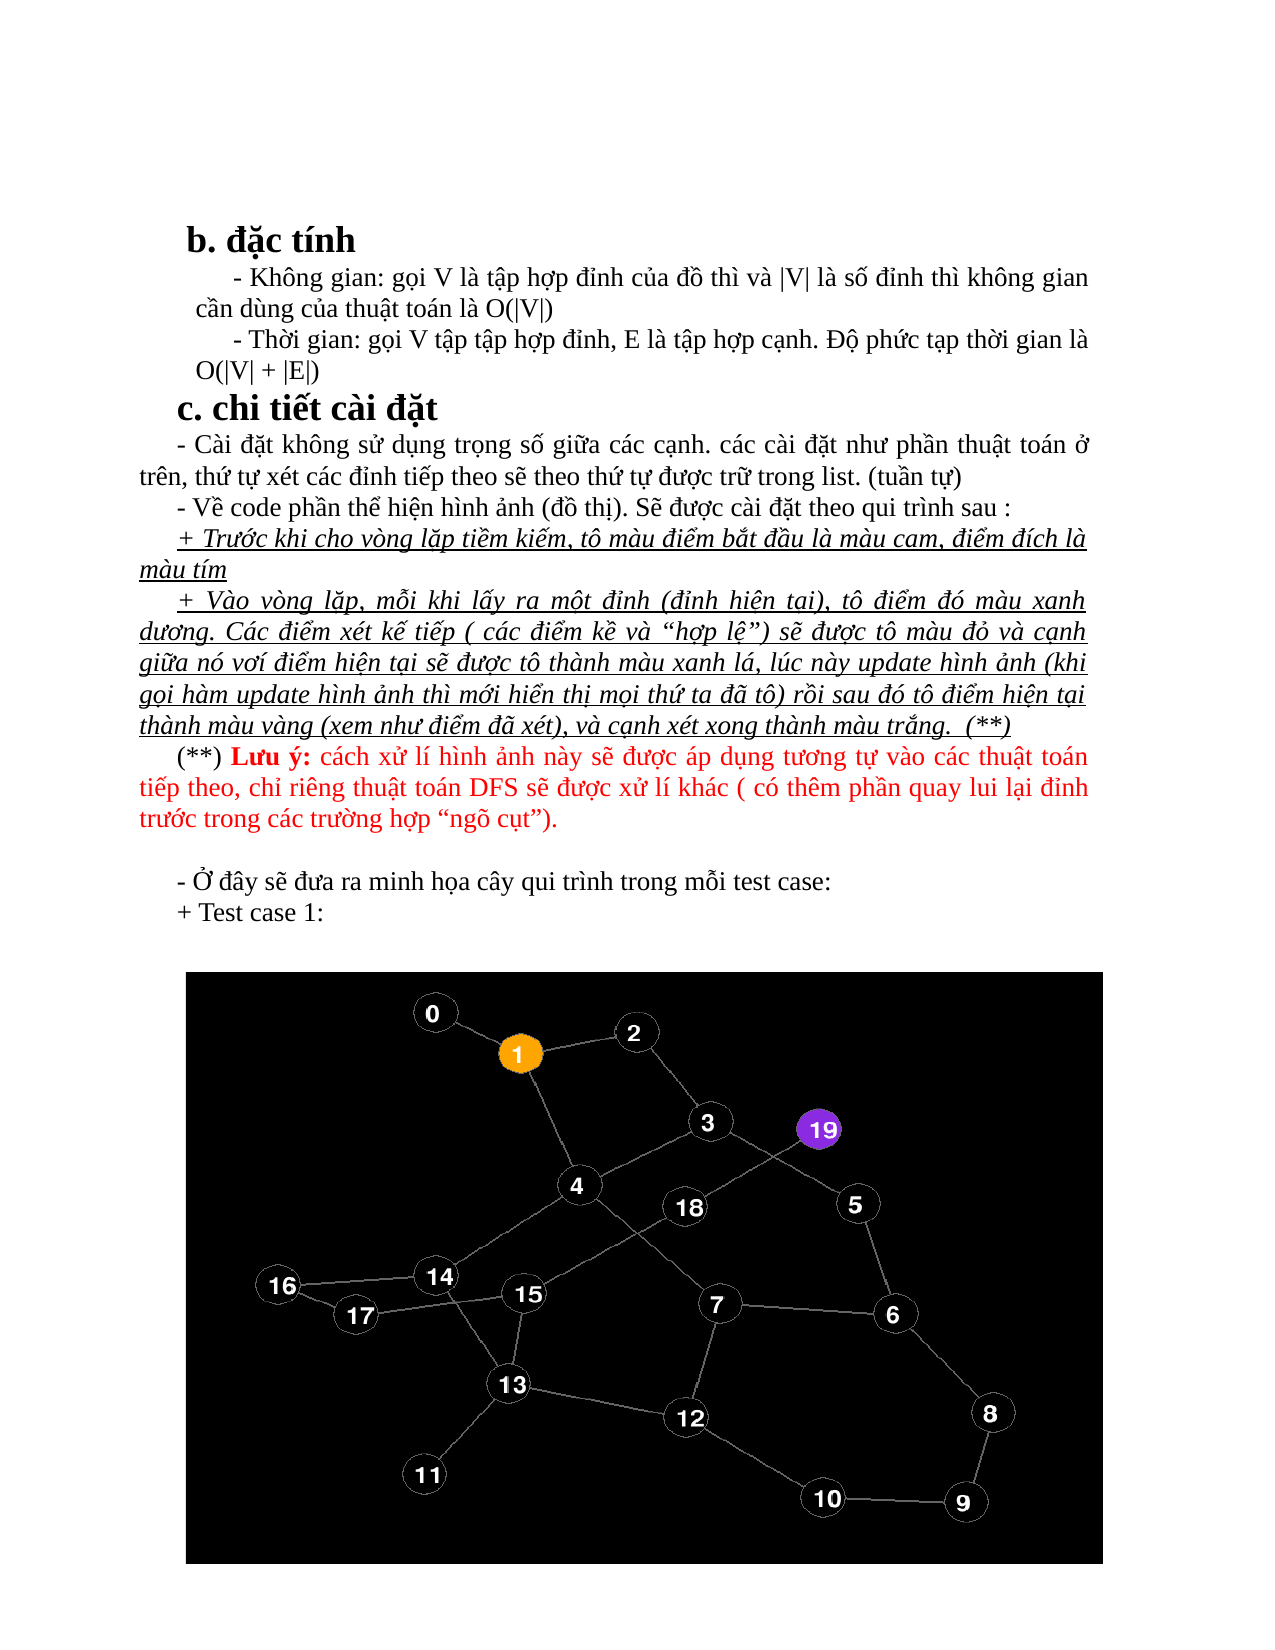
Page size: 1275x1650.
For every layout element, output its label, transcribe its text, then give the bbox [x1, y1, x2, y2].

text - Ở đây sẽ đưa ra minh họa cây qui trình trong mỗi test case: [139, 864, 1090, 896]
text + Trước khi cho vòng lặp tiềm kiếm, tô màu điểm bắt đầu là màu cam, điểm đích là màu tím [139, 522, 1090, 584]
text - Về code phần thể hiện hình ảnh (đồ thị). Sẽ được cài đặt theo qui trình sau : [139, 491, 1090, 522]
text - Thời gian: gọi V tập tập hợp đỉnh, E là tập hợp cạnh. Độ phức tạp thời gian là O(|V| + |E|) [195, 323, 1090, 385]
text c. chi tiết cài đặt [139, 385, 1090, 428]
text b. đặc tính [139, 218, 1090, 261]
text + Test case 1: [139, 896, 1090, 927]
text + Vào vòng lặp, mỗi khi lấy ra một đỉnh (đỉnh hiện tại), tô điểm đó màu xanh dương. Các điểm xét kế tiếp ( các điểm kề và “hợp lệ”) sẽ được tô màu đỏ và cạnh giữa nó vơí điểm hiện tại sẽ được tô thành màu xanh lá, lúc này update hình ảnh (khi gọi hàm update hình ảnh thì mới hiển thị mọi thứ ta đã tô) rồi sau đó tô điểm hiện tại thành màu vàng (xem như điểm đã xét), và cạnh xét xong thành màu trắng. (**) [139, 584, 1090, 740]
text (**) Lưu ý: cách xử lí hình ảnh này sẽ được áp dụng tương tự vào các thuật toán tiếp theo, chỉ riêng thuật toán DFS sẽ được xử lí khác ( có thêm phần quay lui lại đỉnh trước trong các trường hợp “ngõ cụt”). [139, 740, 1090, 833]
picture [185, 972, 1103, 1564]
text - Không gian: gọi V là tập hợp đỉnh của đồ thì và |V| là số đỉnh thì không gian cần dùng của thuật toán là O(|V|) [195, 261, 1090, 323]
text - Cài đặt không sử dụng trọng số giữa các cạnh. các cài đặt như phần thuật toán ở trên, thứ tự xét các đỉnh tiếp theo sẽ theo thứ tự được trữ trong list. (tuần tự) [139, 428, 1090, 491]
